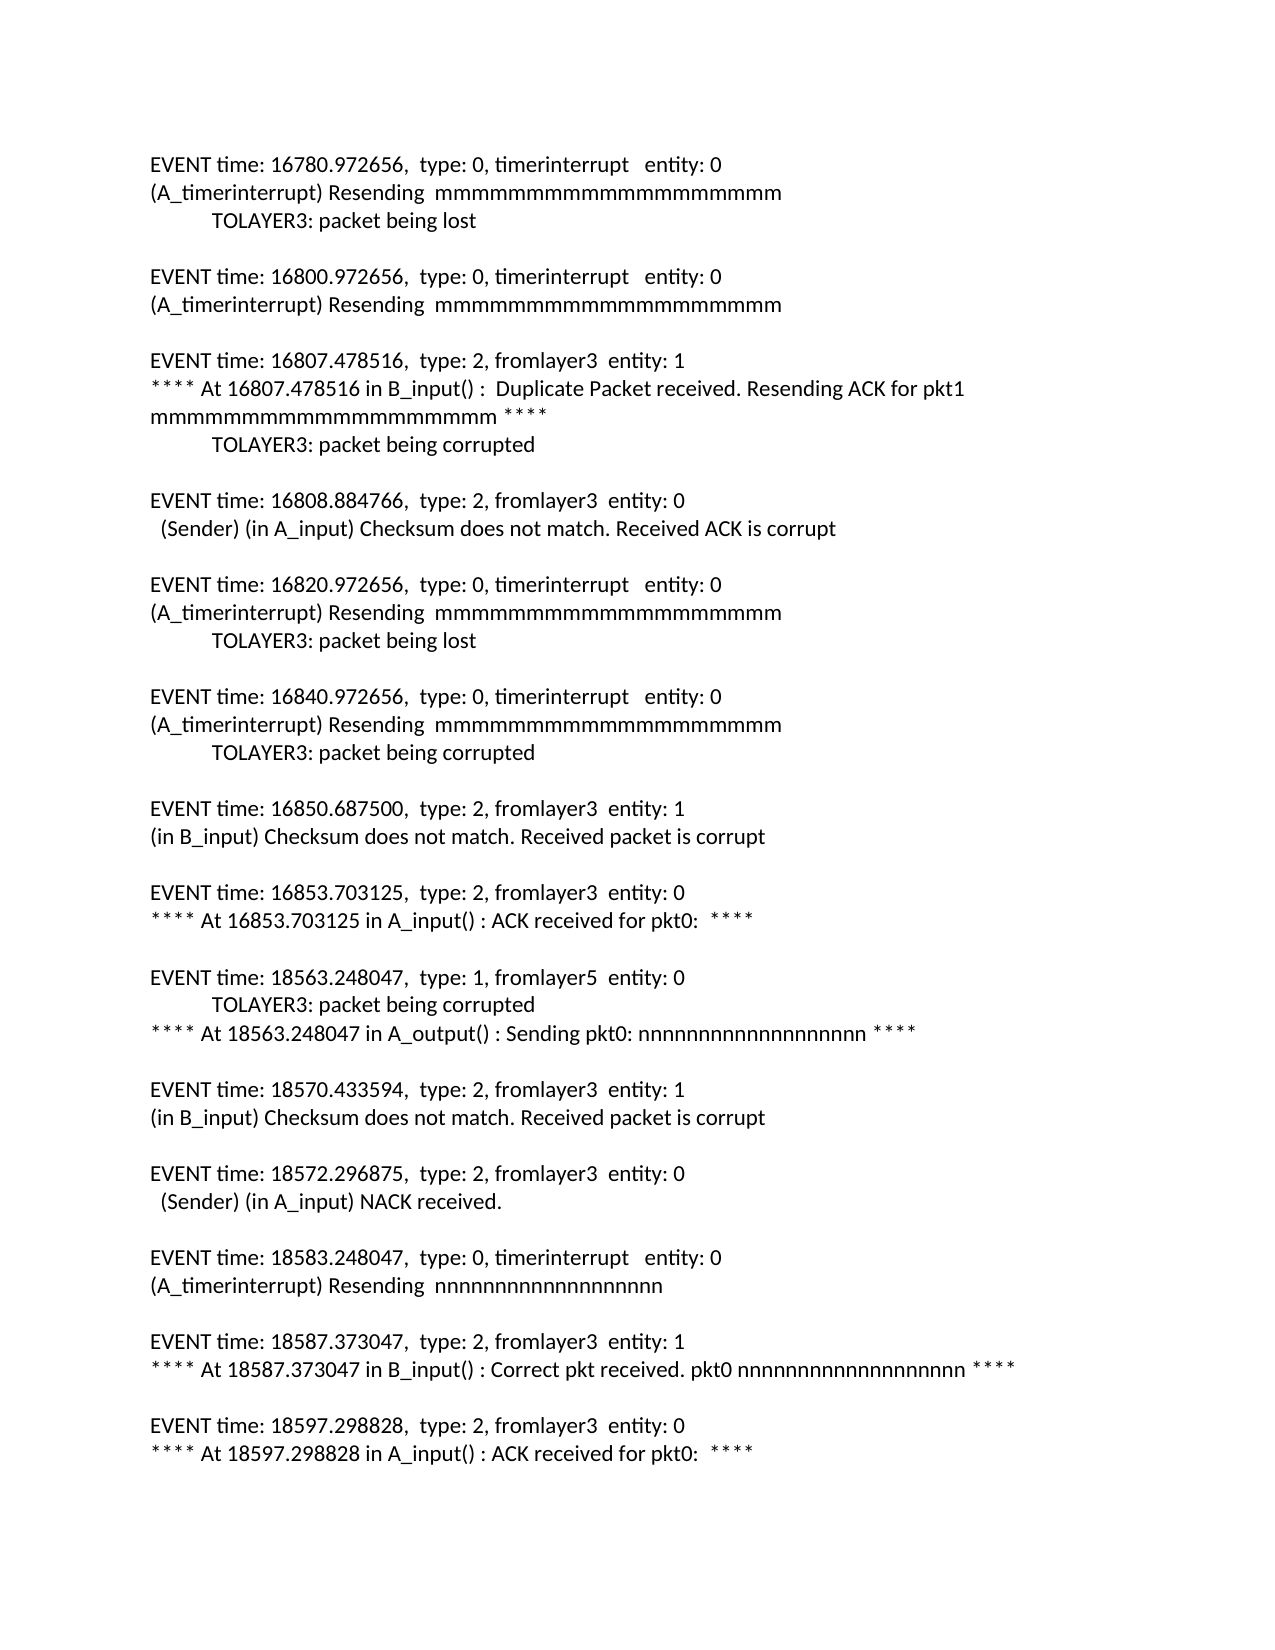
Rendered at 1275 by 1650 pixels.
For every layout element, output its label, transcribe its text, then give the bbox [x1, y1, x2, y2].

text EVENT time: 18597.298828, type: 2, fromlayer3 entity: 0 [150, 1411, 1125, 1439]
text TOLAYER3: packet being corrupted [150, 738, 1125, 766]
text (A_timerinterrupt) Resending nnnnnnnnnnnnnnnnnnn [150, 1271, 1125, 1299]
text EVENT time: 18583.248047, type: 0, timerinterrupt entity: 0 [150, 1243, 1125, 1271]
text (A_timerinterrupt) Resending mmmmmmmmmmmmmmmmmmm [150, 290, 1125, 318]
text EVENT time: 18587.373047, type: 2, fromlayer3 entity: 1 [150, 1327, 1125, 1355]
text **** At 18597.298828 in A_input() : ACK received for pkt0: **** [150, 1439, 1125, 1467]
text (in B_input) Checksum does not match. Received packet is corrupt [150, 1103, 1125, 1131]
text **** At 18563.248047 in A_output() : Sending pkt0: nnnnnnnnnnnnnnnnnnn **** [150, 1019, 1125, 1047]
text (A_timerinterrupt) Resending mmmmmmmmmmmmmmmmmmm [150, 598, 1125, 626]
text EVENT time: 16808.884766, type: 2, fromlayer3 entity: 0 [150, 486, 1125, 514]
text EVENT time: 16800.972656, type: 0, timerinterrupt entity: 0 [150, 262, 1125, 290]
text **** At 16807.478516 in B_input() : Duplicate Packet received. Resending ACK for pkt1 mmmmmmmmmmmmmmmmmmm **** [150, 374, 1125, 430]
text TOLAYER3: packet being corrupted [150, 991, 1125, 1019]
text EVENT time: 18570.433594, type: 2, fromlayer3 entity: 1 [150, 1075, 1125, 1103]
text (Sender) (in A_input) Checksum does not match. Received ACK is corrupt [150, 514, 1125, 542]
text EVENT time: 16820.972656, type: 0, timerinterrupt entity: 0 [150, 570, 1125, 598]
text TOLAYER3: packet being lost [150, 626, 1125, 654]
text (Sender) (in A_input) NACK received. [150, 1187, 1125, 1215]
text TOLAYER3: packet being corrupted [150, 430, 1125, 458]
text EVENT time: 16840.972656, type: 0, timerinterrupt entity: 0 [150, 682, 1125, 710]
text EVENT time: 18563.248047, type: 1, fromlayer5 entity: 0 [150, 963, 1125, 991]
text EVENT time: 16780.972656, type: 0, timerinterrupt entity: 0 [150, 150, 1125, 178]
text (A_timerinterrupt) Resending mmmmmmmmmmmmmmmmmmm [150, 710, 1125, 738]
text EVENT time: 18572.296875, type: 2, fromlayer3 entity: 0 [150, 1159, 1125, 1187]
text **** At 16853.703125 in A_input() : ACK received for pkt0: **** [150, 907, 1125, 934]
text (in B_input) Checksum does not match. Received packet is corrupt [150, 822, 1125, 851]
text **** At 18587.373047 in B_input() : Correct pkt received. pkt0 nnnnnnnnnnnnnnnnnnn **** [150, 1355, 1125, 1383]
text EVENT time: 16850.687500, type: 2, fromlayer3 entity: 1 [150, 794, 1125, 822]
text EVENT time: 16853.703125, type: 2, fromlayer3 entity: 0 [150, 878, 1125, 907]
text (A_timerinterrupt) Resending mmmmmmmmmmmmmmmmmmm [150, 178, 1125, 206]
text TOLAYER3: packet being lost [150, 206, 1125, 234]
text EVENT time: 16807.478516, type: 2, fromlayer3 entity: 1 [150, 346, 1125, 374]
